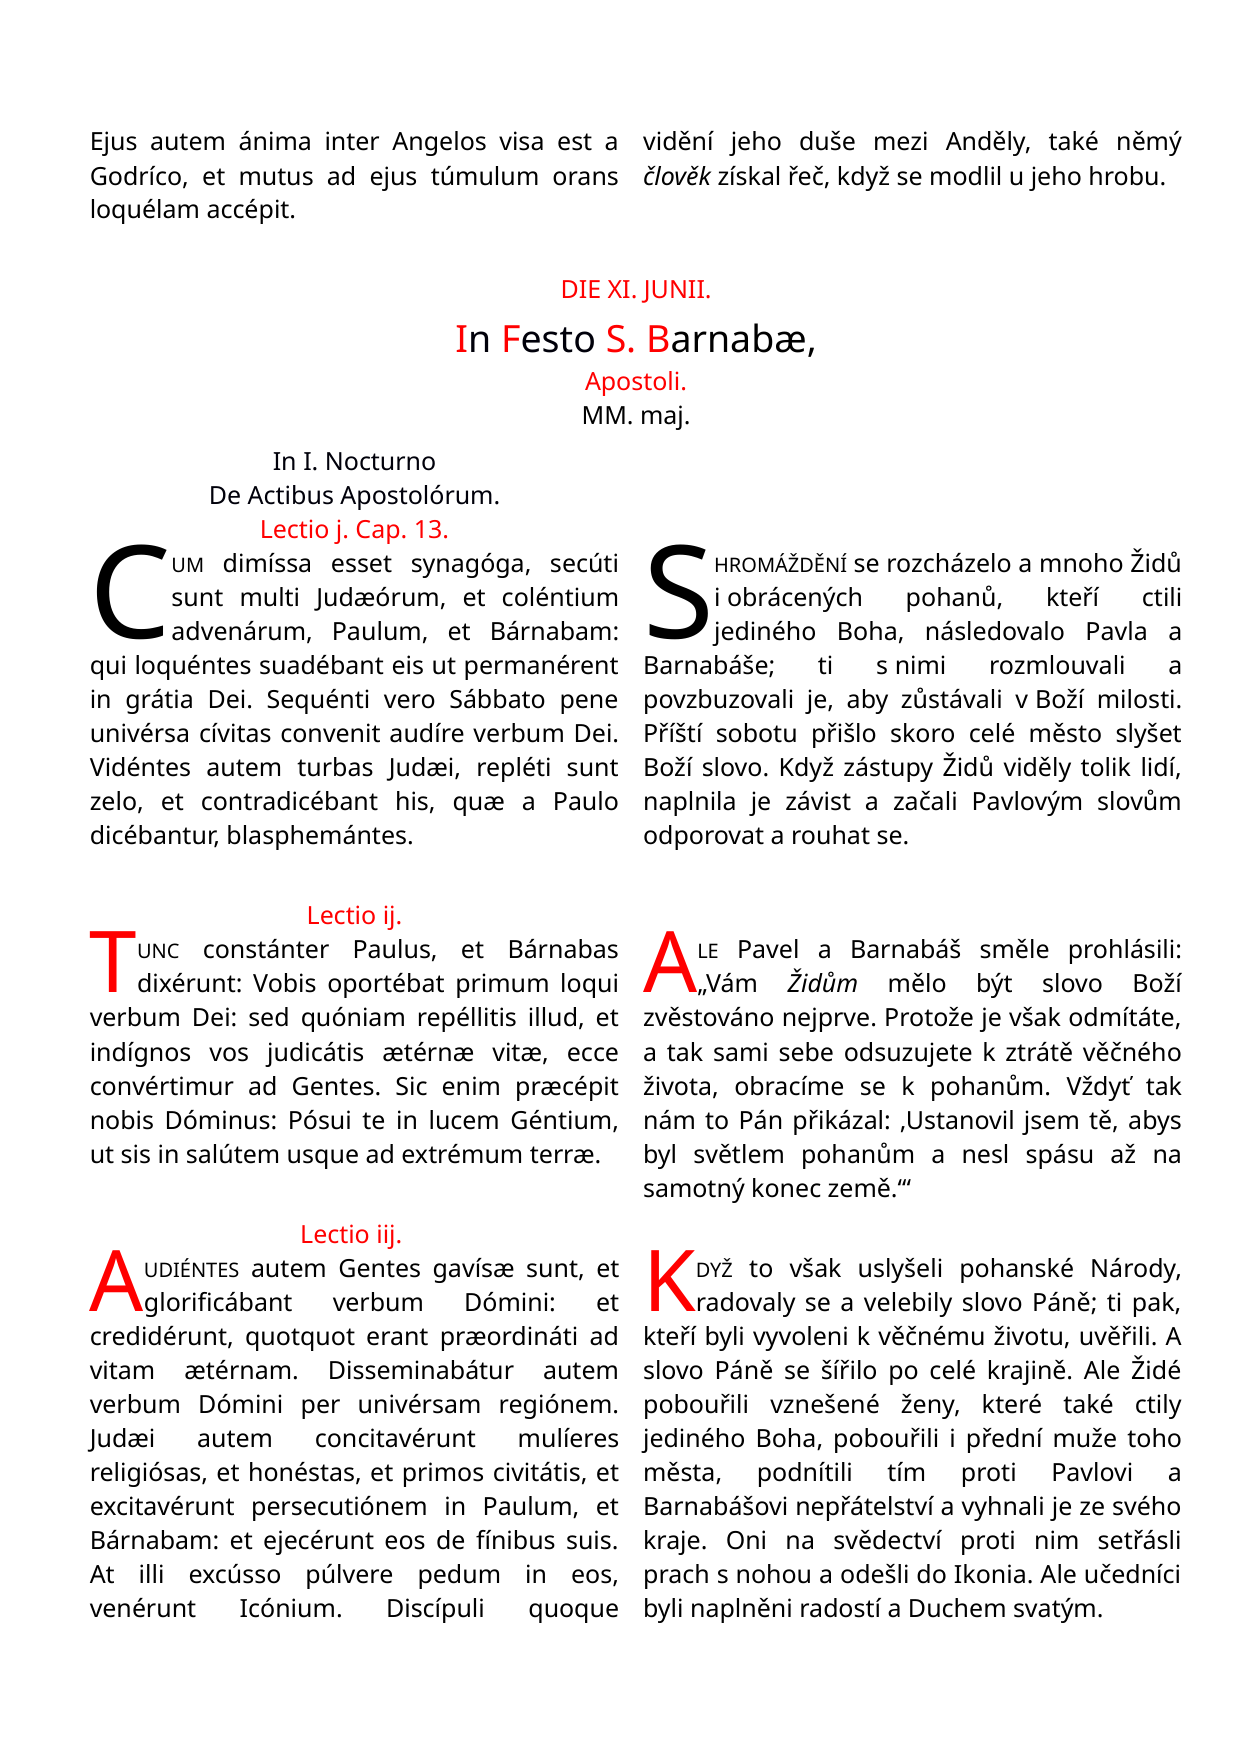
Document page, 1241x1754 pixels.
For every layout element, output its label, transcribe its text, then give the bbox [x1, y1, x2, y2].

table_cell In I. Nocturno De Actibus Apostolórum. Lectio j. Cap. 13. Cum dimíssa esset synagóga, secúti sunt multi Judæórum, et coléntium advenárum, Paulum, et Bárnabam: qui loquéntes suadébant eis ut permanérent in grátia Dei. Sequénti vero Sábbato pene univérsa cívitas convenit audíre verbum Dei. Vidéntes autem turbas Judæi, repléti sunt zelo, et contradicébant his, quæ a Paulo dicébantur, blasphemántes. [78, 437, 631, 892]
table_cell DIE XI. JUNII. In Festo S. Barnabæ, Apostoli. MM. maj. [78, 266, 1194, 437]
table_cell Shromáždění se rozcházelo a mnoho Židů i obrácených pohanů, kteří ctili jediného Boha, následovalo Pavla a Barnabáše; ti s nimi rozmlouvali a povzbuzovali je, aby zůstávali v Boží milosti. Příští sobotu přišlo skoro celé město slyšet Boží slovo. Když zástupy Židů viděly tolik lidí, naplnila je závist a začali Pavlovým slovům odporovat a rouhat se. [631, 437, 1194, 892]
table_cell Ejus autem ánima inter Angelos visa est a Godríco, et mutus ad ejus túmulum orans loquélam accépit. [78, 118, 631, 266]
table_cell vidění jeho duše mezi Anděly, také němý člověk získal řeč, když se modlil u jeho hrobu. [631, 118, 1194, 266]
table_cell Ale Pavel a Barnabáš směle prohlásili: „Vám Ži­dům mělo být slovo Boží zvěstováno nejprve. Protože je však odmítáte, a tak sami sebe odsuzujete k ztrátě věčného života, obracíme se k pohanům. Vždyť tak nám to Pán přikázal: ‚Ustanovil jsem tě, abys byl světlem pohanům a nesl spásu až na samotný konec země.‘“ [631, 892, 1194, 1210]
table_cell Když to však uslyšeli pohanské Národy, radovaly se a velebily slovo Páně; ti pak, kteří byli vyvoleni k věčnému životu, uvěřili. A slovo Páně se šířilo po celé krajině. Ale Židé pobouřili vznešené ženy, které také ctily jediného Boha, pobouřili i přední muže toho města, podnítili tím proti Pavlovi a Barnabášovi nepřátelství a vyhnali je ze svého kraje. Oni na svědectví proti nim setřásli prach s nohou a odešli do Ikonia. Ale učedníci byli naplněni radostí a Duchem svatým. [631, 1210, 1194, 1631]
table_cell Lectio ij. Tunc constánter Paulus, et Bárnabas dixérunt: Vobis oportébat primum loqui verbum Dei: sed quóniam repéllitis illud, et indígnos vos judicátis ætérnæ vitæ, ecce convértimur ad Gentes. Sic enim præcépit nobis Dóminus: Pósui te in lucem Géntium, ut sis in salútem usque ad extrémum terræ. [78, 892, 631, 1210]
table_cell Lectio iij. Audiéntes autem Gentes gavísæ sunt, et glorificábant verbum Dómini: et credidérunt, quotquot erant præordináti ad vitam ætérnam. Disseminabátur autem verbum Dómini per univérsam regiónem. Judæi autem concitavérunt mulíeres religiósas, et honéstas, et primos civitátis, et excitavérunt persecutiónem in Paulum, et Bárnabam: et ejecérunt eos de fínibus suis. At illi excússo púlvere pedum in eos, venérunt Icónium. Discípuli quoque [78, 1210, 631, 1631]
